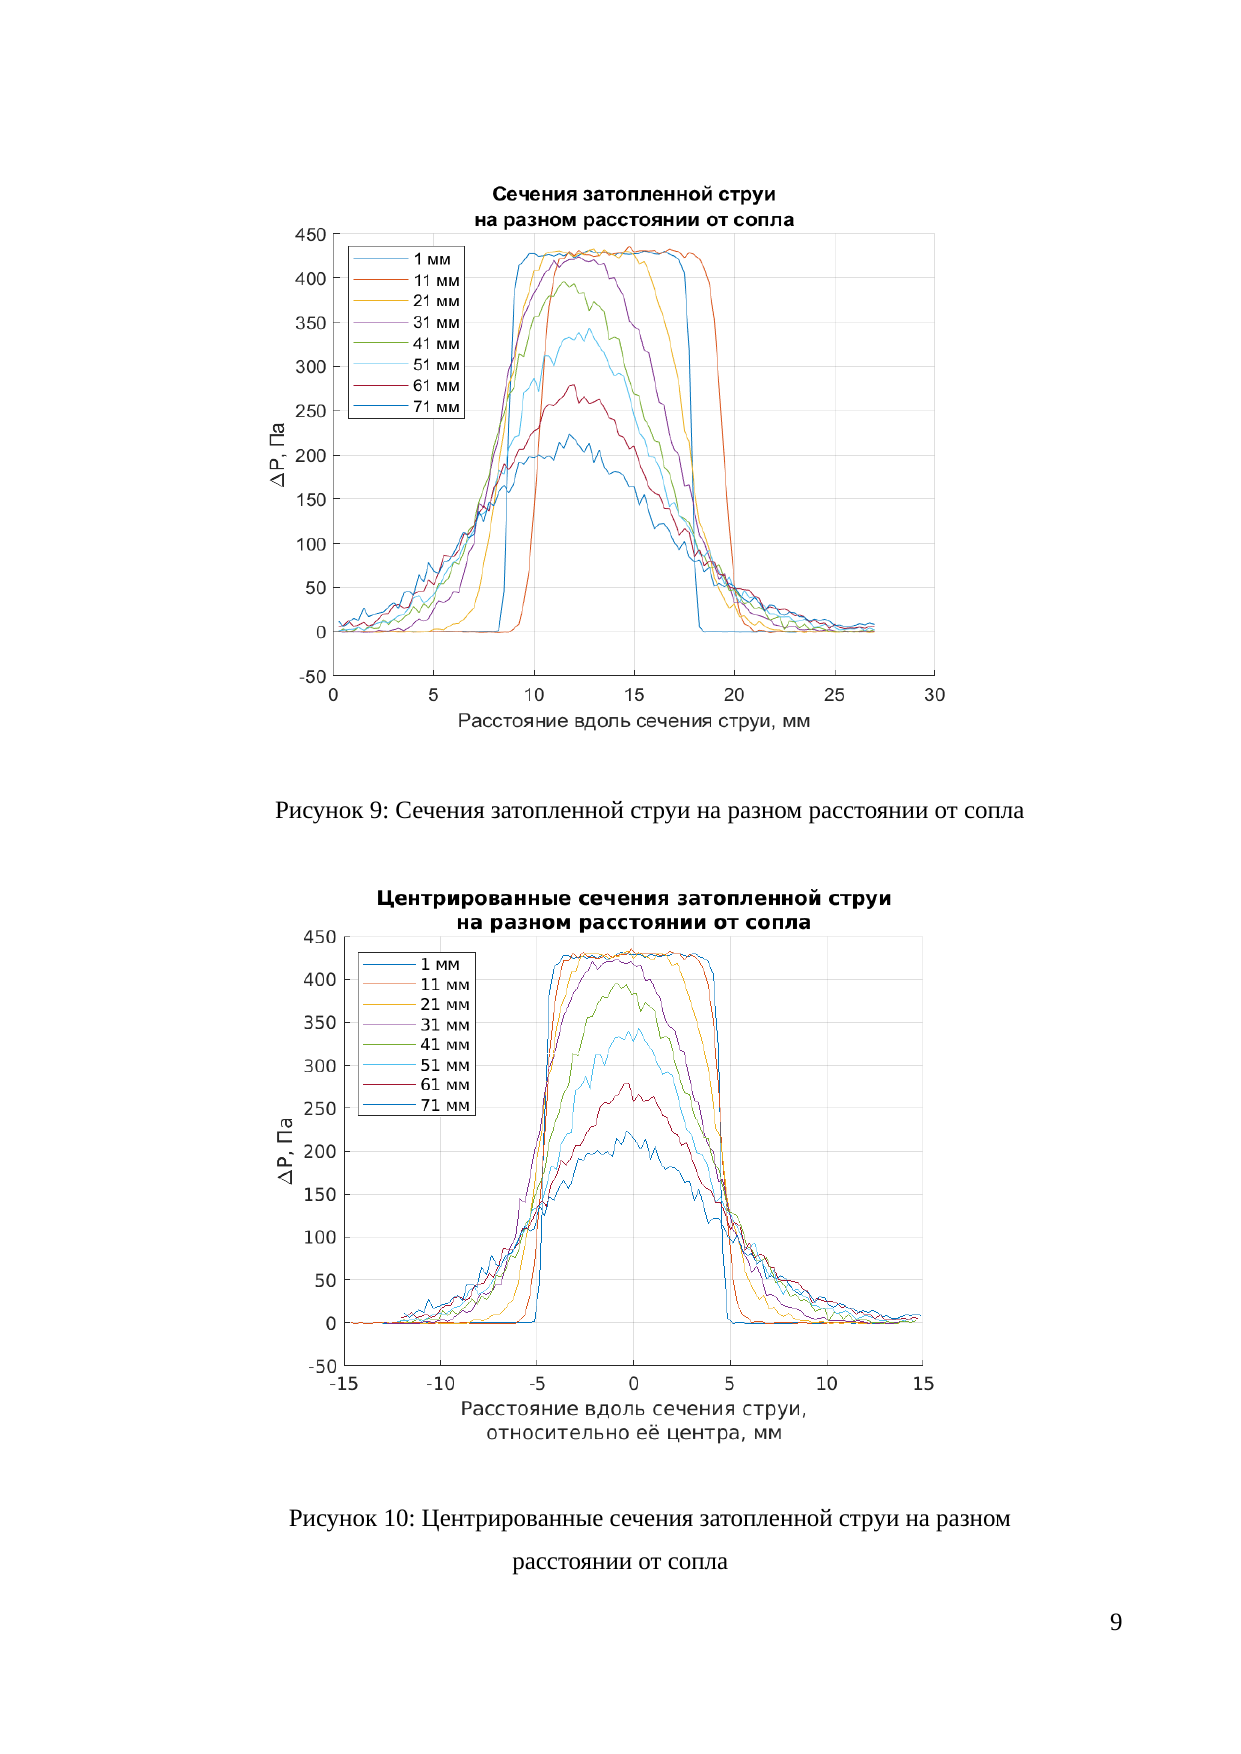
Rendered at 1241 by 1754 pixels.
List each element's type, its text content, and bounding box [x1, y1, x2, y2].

picture [232, 177, 1008, 737]
text Рисунок 9: Сечения затопленной струи на разном расстоянии от сопла [194, 795, 1046, 824]
picture [246, 883, 994, 1444]
text Рисунок 10: Центрированные сечения затопленной струи на разном расстоянии от сопла [170, 1503, 1070, 1574]
